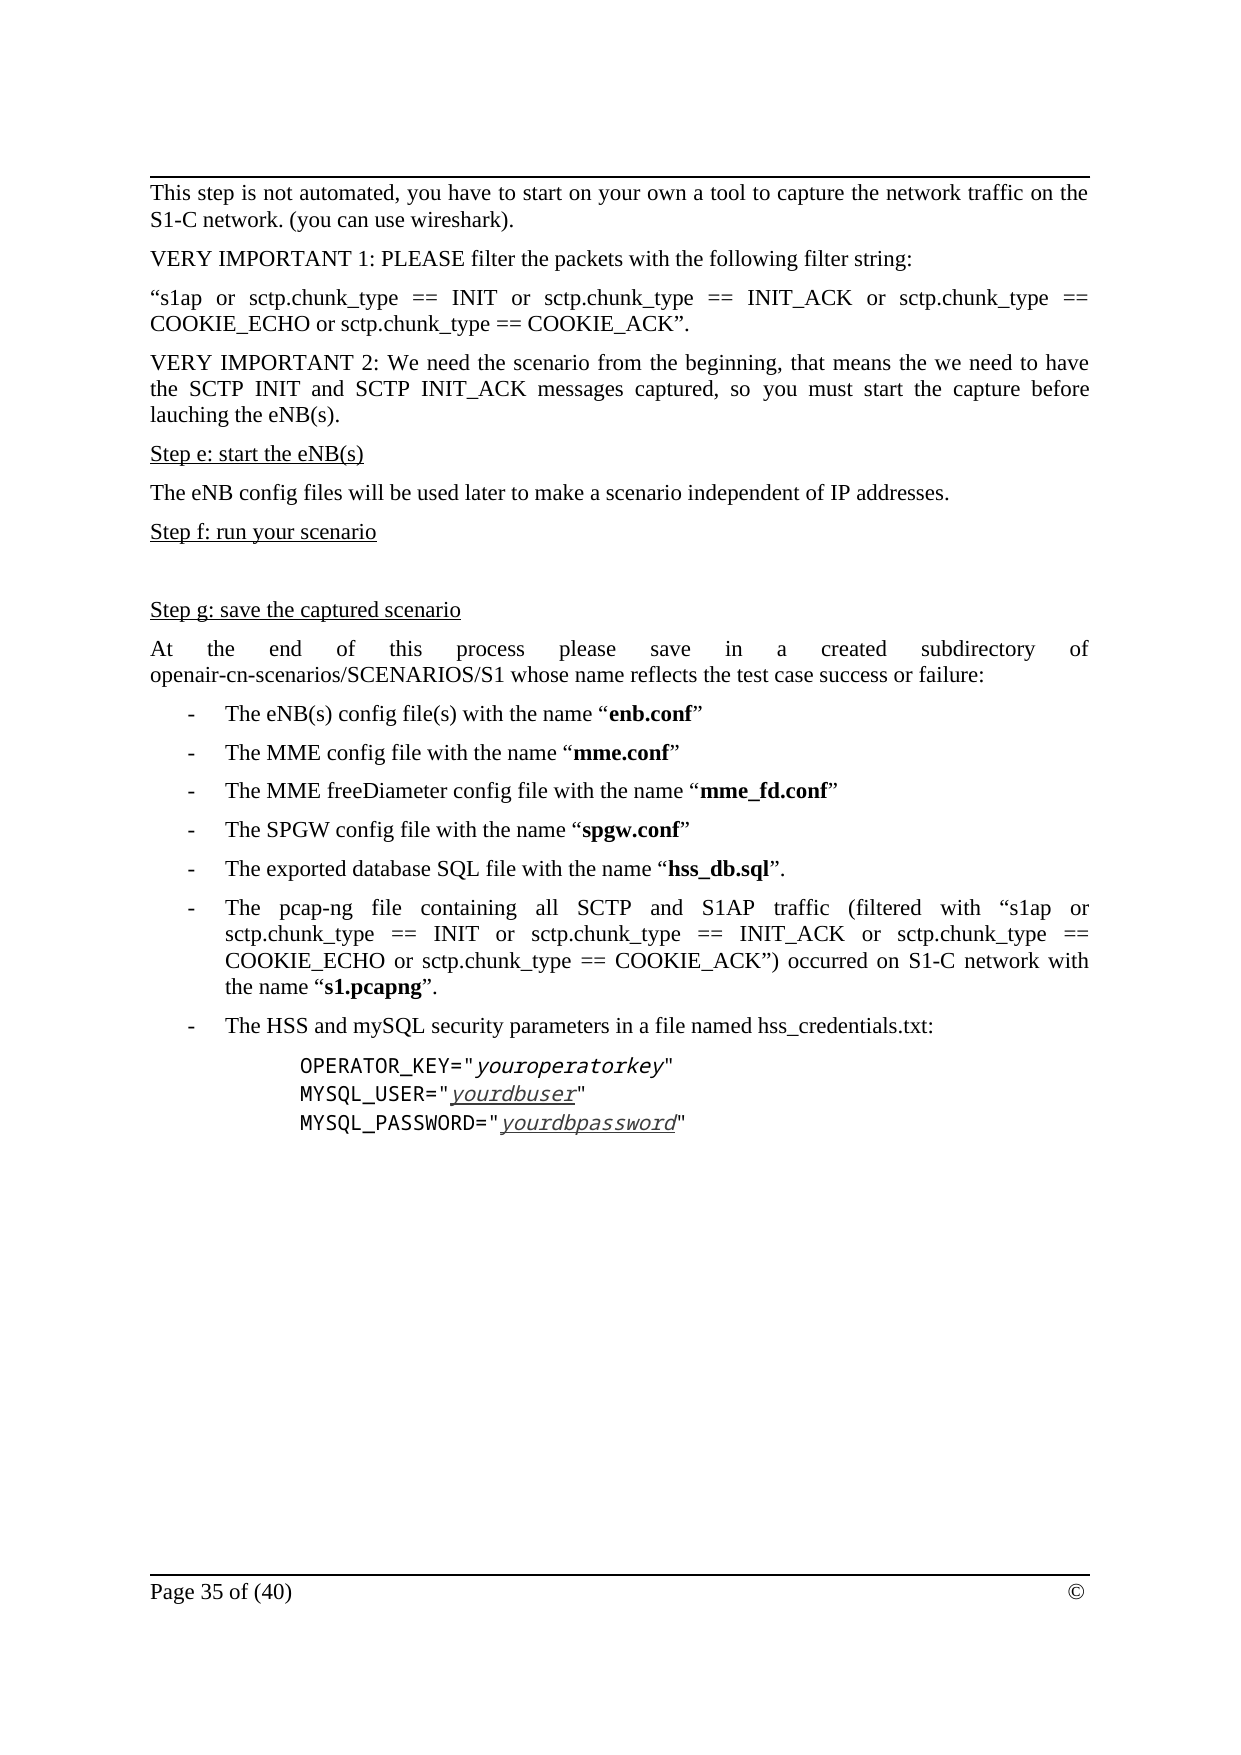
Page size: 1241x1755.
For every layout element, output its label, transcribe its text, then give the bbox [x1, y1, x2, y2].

list The pcap-ng file containing all SCTP and S1AP traffic (filtered with “s1ap or sctp.chunk_type == INIT or sctp.chunk_type == INIT_ACK or sctp.chunk_type == COOKIE_ECHO or sctp.chunk_type == COOKIE_ACK”) occurred on S1-C network with the name “s1.pcapng”. [187, 894, 1090, 999]
list OPERATOR_KEY="youroperatorkey" [262, 1051, 1090, 1079]
text VERY IMPORTANT 1: PLEASE filter the packets with the following filter string: [150, 245, 1090, 271]
list MYSQL_USER="yourdbuser" [262, 1079, 1090, 1108]
list The MME freeDiameter config file with the name “mme_fd.conf” [187, 777, 1090, 804]
text Step g: save the captured scenario [150, 596, 1090, 622]
text “s1ap or sctp.chunk_type == INIT or sctp.chunk_type == INIT_ACK or sctp.chunk_type == COOKIE_ECHO or sctp.chunk_type == COOKIE_ACK”. [150, 283, 1090, 336]
list The exported database SQL file with the name “hss_db.sql”. [187, 855, 1090, 882]
list The SPGW config file with the name “spgw.conf” [187, 816, 1090, 843]
text The eNB config files will be used later to make a scenario independent of IP addresses. [150, 479, 1090, 506]
text VERY IMPORTANT 2: We need the scenario from the beginning, that means the we need to have the SCTP INIT and SCTP INIT_ACK messages captured, so you must start the capture before lauching the eNB(s). [150, 349, 1090, 428]
text This step is not automated, you have to start on your own a tool to capture the network traffic on the S1-C network. (you can use wireshark). [150, 179, 1090, 232]
list The eNB(s) config file(s) with the name “enb.conf” [187, 700, 1090, 726]
list The MME config file with the name “mme.conf” [187, 739, 1090, 765]
list MYSQL_PASSWORD="yourdbpassword" [262, 1108, 1090, 1136]
list The HSS and mySQL security parameters in a file named hss_credentials.txt: [187, 1012, 1090, 1038]
text At the end of this process please save in a created subdirectory of openair-cn-scenarios/SCENARIOS/S1 whose name reflects the test case success or failure: [150, 634, 1090, 687]
text Step f: run your scenario [150, 518, 1090, 544]
text Step e: start the eNB(s) [150, 440, 1090, 467]
